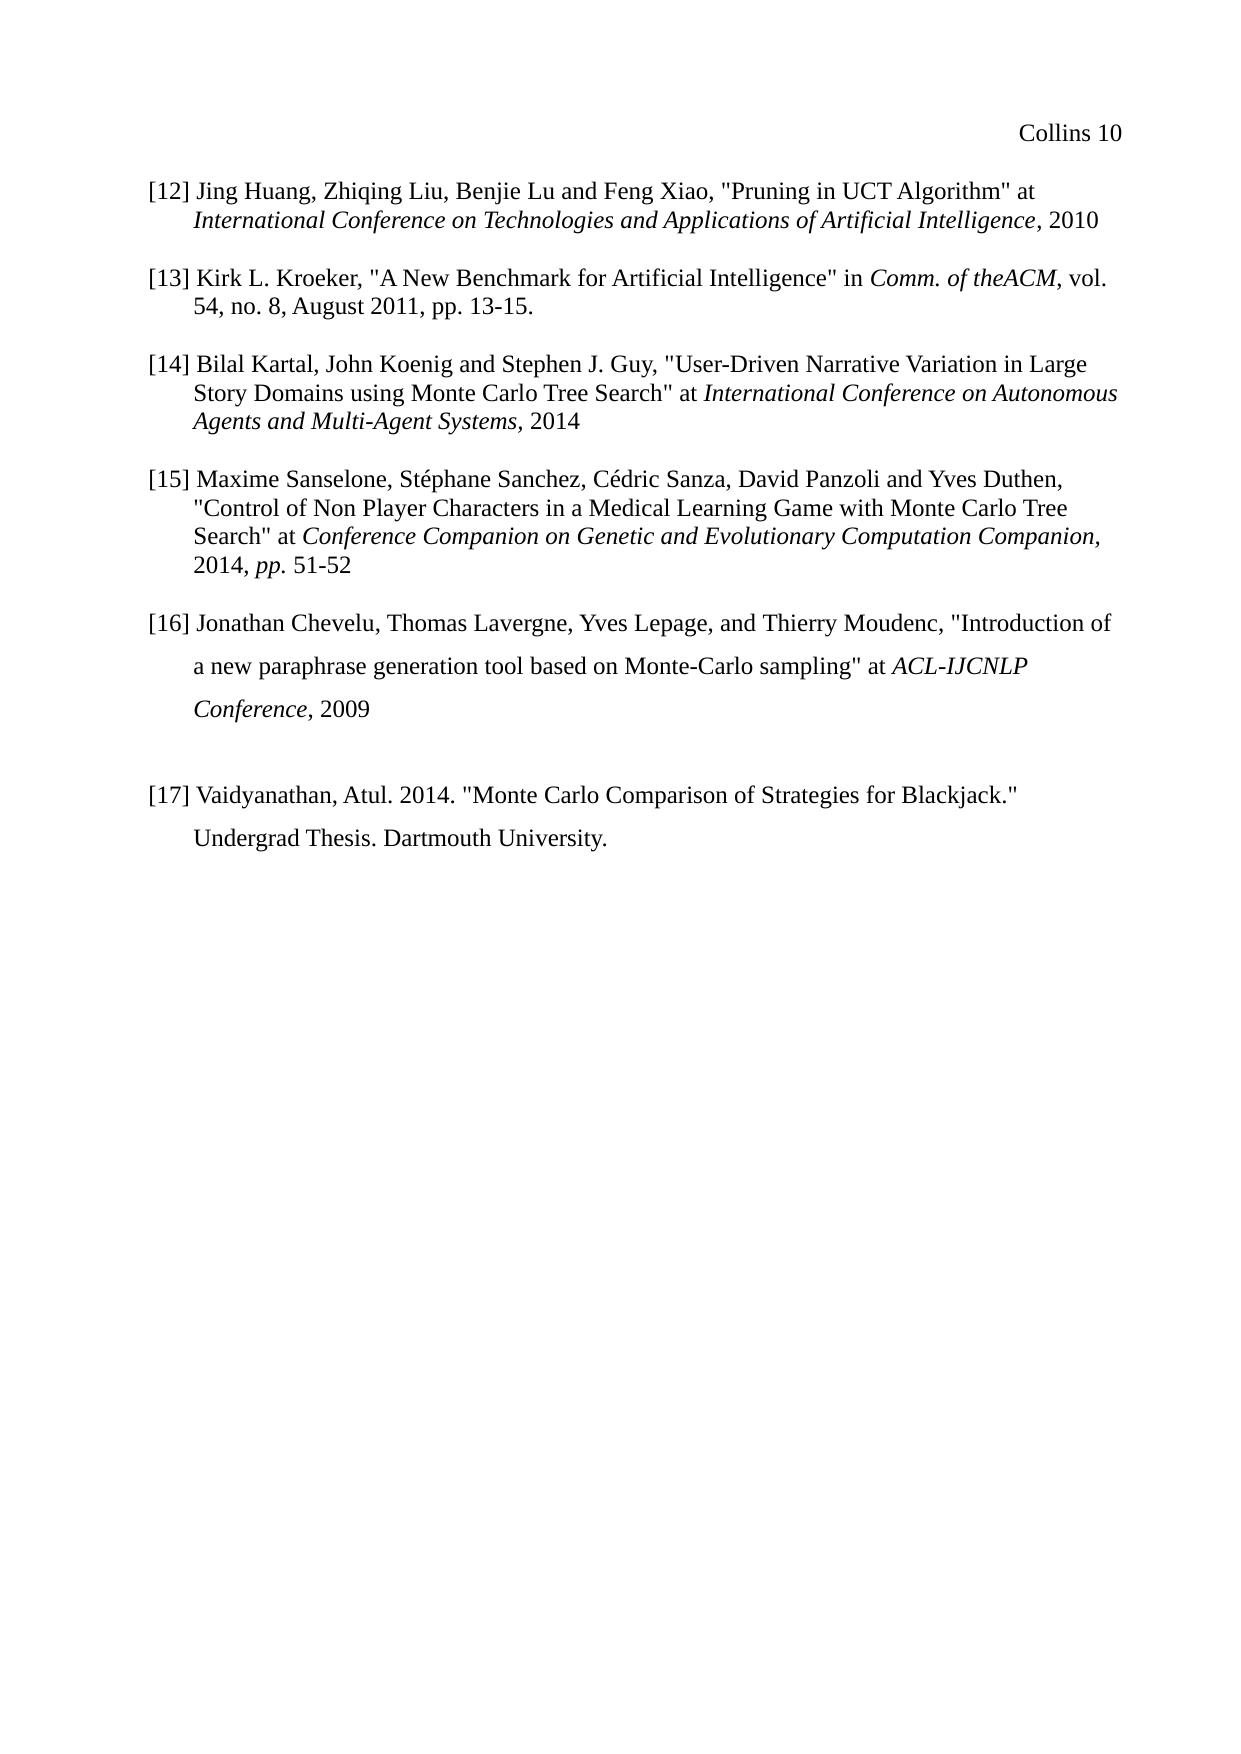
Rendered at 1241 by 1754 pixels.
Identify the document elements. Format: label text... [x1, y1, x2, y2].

text [16] Jonathan Chevelu, Thomas Lavergne, Yves Lepage, and Thierry Moudenc, "Introduction of a new paraphrase generation tool based on Monte-Carlo sampling" at ACL-IJCNLP Conference, 2009 [148, 608, 1122, 723]
text [17] Vaidyanathan, Atul. 2014. "Monte Carlo Comparison of Strategies for Blackjack." Undergrad Thesis. Dartmouth University. [148, 780, 1122, 852]
text [12] Jing Huang, Zhiqing Liu, Benjie Lu and Feng Xiao, "Pruning in UCT Algorithm" at International Conference on Technologies and Applications of Artificial Intelligence, 2010 [148, 176, 1122, 234]
text [15] Maxime Sanselone, Stéphane Sanchez, Cédric Sanza, David Panzoli and Yves Duthen, "Control of Non Player Characters in a Medical Learning Game with Monte Carlo Tree Search" at Conference Companion on Genetic and Evolutionary Computation Companion, 2014, pp. 51-52 [148, 464, 1122, 579]
text [14] Bilal Kartal, John Koenig and Stephen J. Guy, "User-Driven Narrative Variation in Large Story Domains using Monte Carlo Tree Search" at International Conference on Autonomous Agents and Multi-Agent Systems, 2014 [148, 349, 1122, 435]
text [13] Kirk L. Kroeker, "A New Benchmark for Artificial Intelligence" in Comm. of theACM, vol. 54, no. 8, August 2011, pp. 13-15. [148, 263, 1122, 320]
